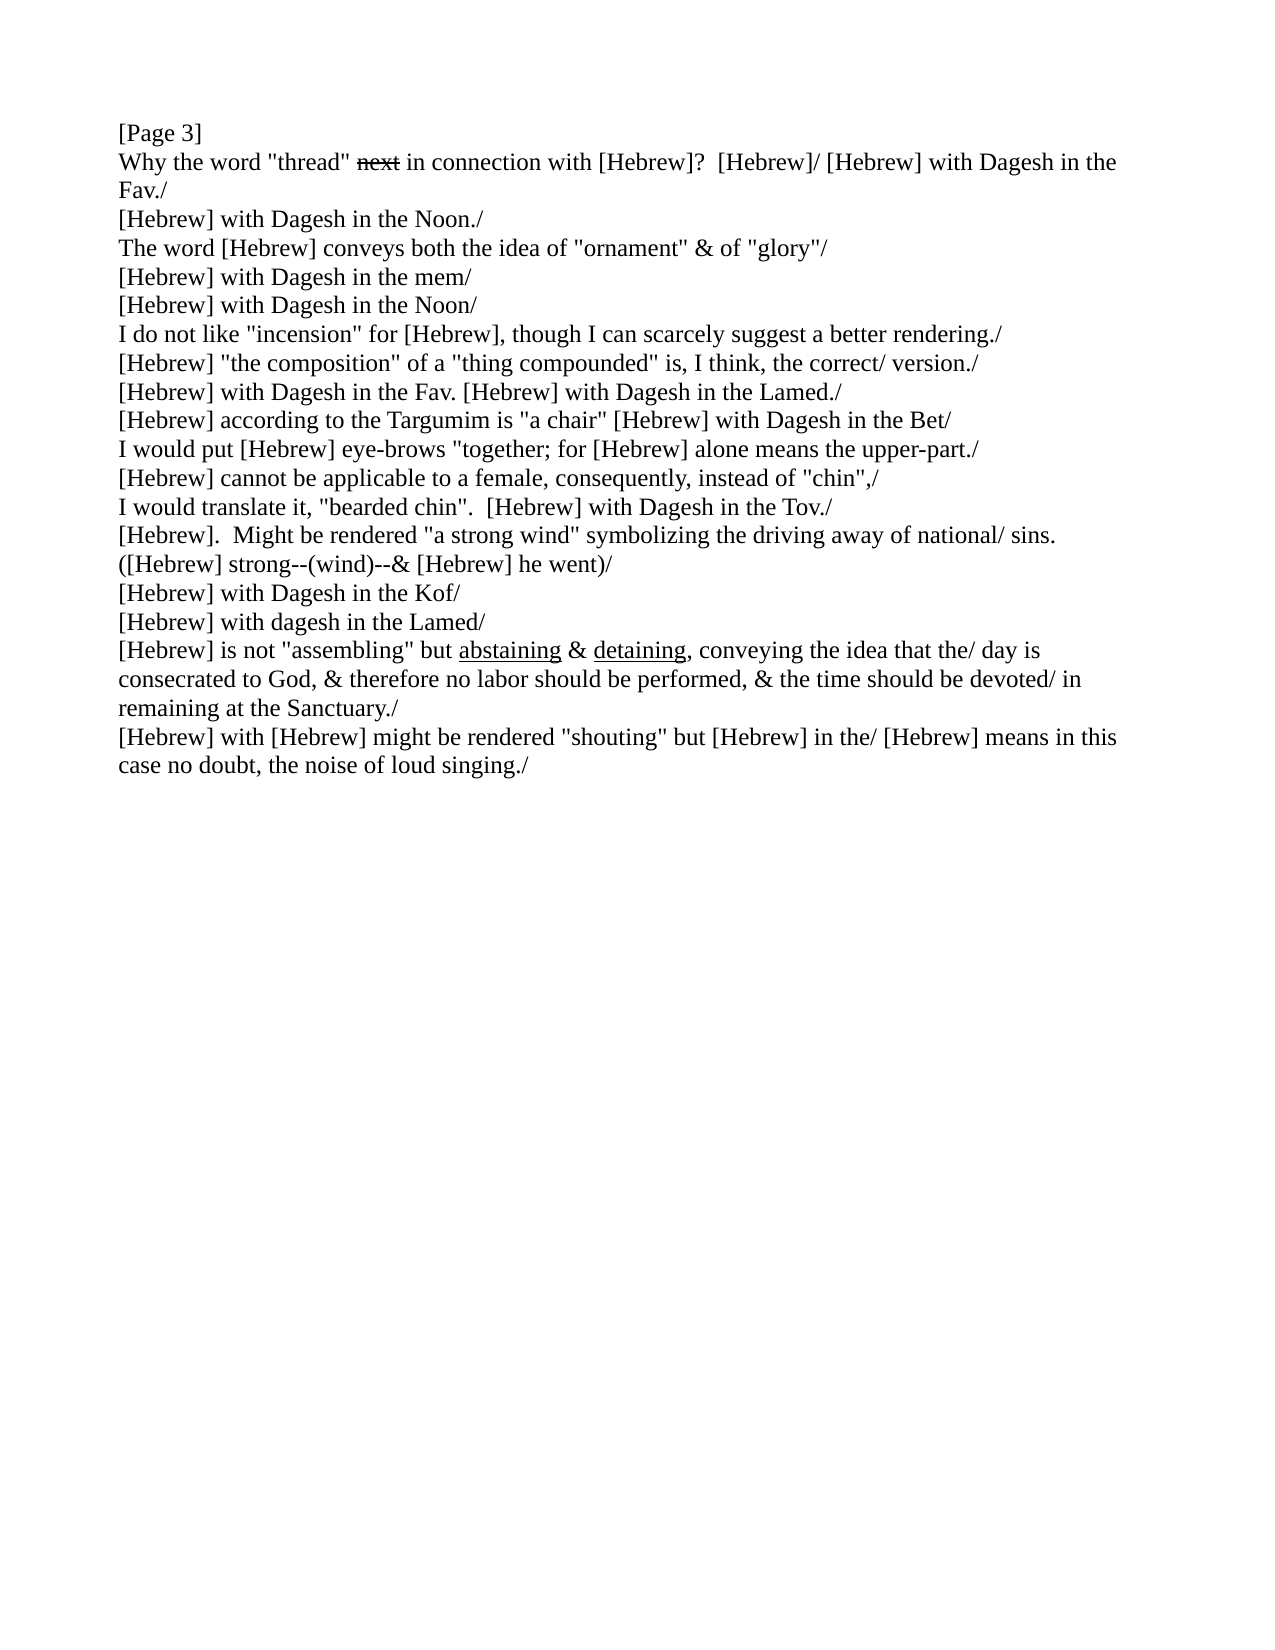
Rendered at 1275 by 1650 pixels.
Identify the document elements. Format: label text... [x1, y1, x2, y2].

text [Hebrew] with dagesh in the Lamed/ [118, 607, 1157, 636]
text Why the word "thread" next in connection with [Hebrew]? [Hebrew]/ [Hebrew] with Dagesh in the Fav./ [118, 147, 1157, 204]
text The word [Hebrew] conveys both the idea of "ornament" & of "glory"/ [118, 233, 1157, 262]
text [Hebrew] with Dagesh in the Noon/ [118, 291, 1157, 319]
text [Hebrew] cannot be applicable to a female, consequently, instead of "chin",/ [118, 463, 1157, 492]
text I do not like "incension" for [Hebrew], though I can scarcely suggest a better rendering./ [118, 319, 1157, 348]
text [Hebrew] according to the Targumim is "a chair" [Hebrew] with Dagesh in the Bet/ [118, 406, 1157, 434]
text [Hebrew] "the composition" of a "thing compounded" is, I think, the correct/ version./ [118, 348, 1157, 377]
text [Hebrew] with Dagesh in the Kof/ [118, 578, 1157, 607]
text [Hebrew] with [Hebrew] might be rendered "shouting" but [Hebrew] in the/ [Hebrew] means in this case no doubt, the noise of loud singing./ [118, 722, 1157, 779]
text [Hebrew] is not "assembling" but abstaining & detaining, conveying the idea that the/ day is consecrated to God, & therefore no labor should be performed, & the time should be devoted/ in remaining at the Sanctuary./ [118, 636, 1157, 722]
text [Hebrew]. Might be rendered "a strong wind" symbolizing the driving away of national/ sins. ([Hebrew] strong--(wind)--& [Hebrew] he went)/ [118, 521, 1157, 578]
text [Page 3] [118, 118, 1157, 147]
text [Hebrew] with Dagesh in the Fav. [Hebrew] with Dagesh in the Lamed./ [118, 377, 1157, 406]
text [Hebrew] with Dagesh in the mem/ [118, 262, 1157, 291]
text I would translate it, "bearded chin". [Hebrew] with Dagesh in the Tov./ [118, 492, 1157, 521]
text [Hebrew] with Dagesh in the Noon./ [118, 204, 1157, 233]
text I would put [Hebrew] eye-brows "together; for [Hebrew] alone means the upper-part./ [118, 434, 1157, 463]
